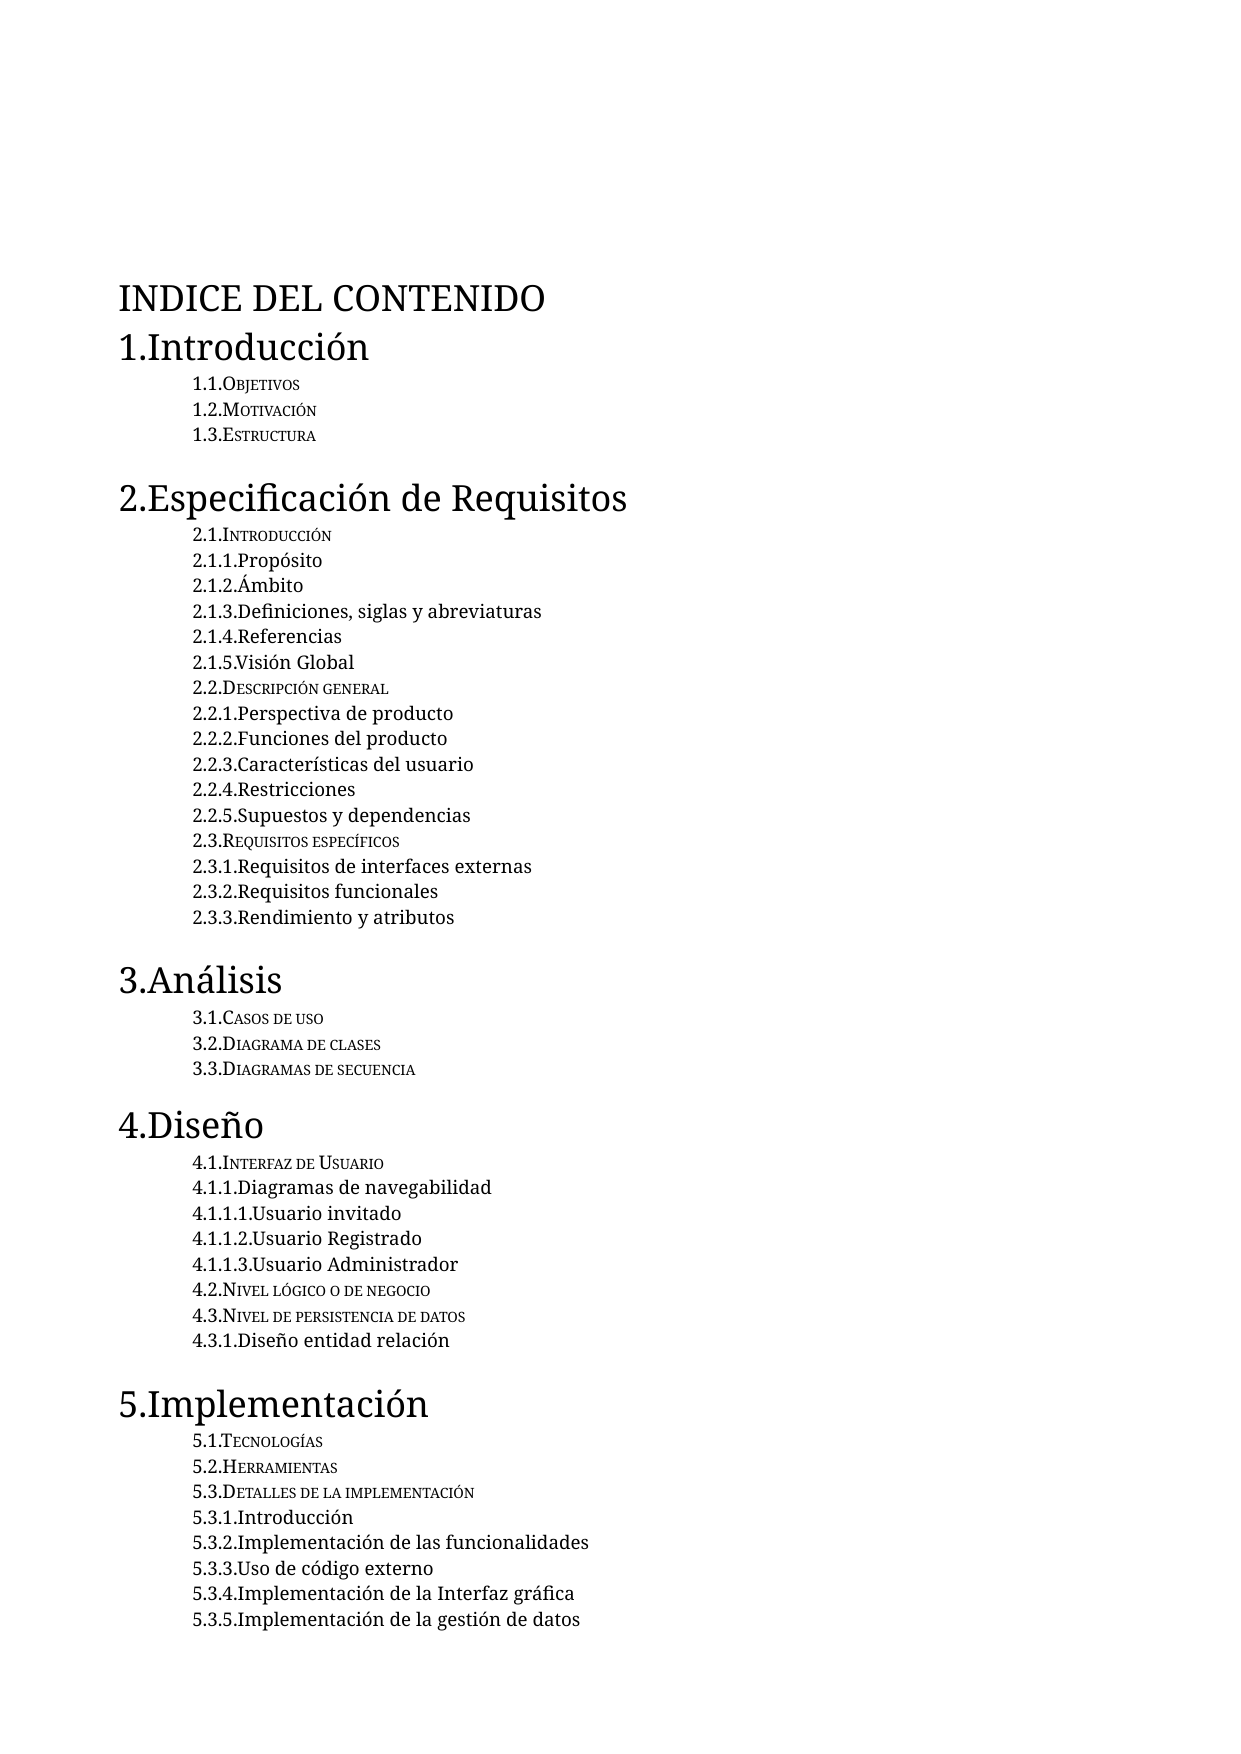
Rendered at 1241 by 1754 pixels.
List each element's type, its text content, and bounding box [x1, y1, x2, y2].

text 2.3.1.Requisitos de interfaces externas [118, 853, 1122, 879]
text 2.2.4.Restricciones [118, 777, 1122, 802]
text 2.2.2.Funciones del producto [118, 726, 1122, 751]
text 2.3.3.Rendimiento y atributos [118, 904, 1122, 930]
text 5.2.HERRAMIENTAS [118, 1453, 1122, 1479]
text INDICE DEL CONTENIDO [118, 272, 1122, 321]
text 4.1.INTERFAZ DE USUARIO [118, 1149, 1122, 1174]
text 4.3.NIVEL DE PERSISTENCIA DE DATOS [118, 1302, 1122, 1328]
text 3.1.CASOS DE USO [118, 1004, 1122, 1030]
text 4.2.NIVEL LÓGICO O DE NEGOCIO [118, 1277, 1122, 1302]
text 4.3.1.Diseño entidad relación [118, 1328, 1122, 1353]
text 1.Introducción [118, 321, 1122, 370]
text 4.1.1.2.Usuario Registrado [118, 1226, 1122, 1251]
text 1.1.OBJETIVOS [118, 370, 1122, 396]
text 5.3.3.Uso de código externo [118, 1555, 1122, 1581]
text 5.3.1.Introducción [118, 1504, 1122, 1530]
text 5.Implementación [118, 1379, 1122, 1428]
text 1.2.MOTIVACIÓN [118, 396, 1122, 421]
text 2.1.2.Ámbito [118, 572, 1122, 598]
text 2.1.4.Referencias [118, 623, 1122, 649]
text 3.2.DIAGRAMA DE CLASES [118, 1030, 1122, 1055]
text 5.3.2.Implementación de las funcionalidades [118, 1530, 1122, 1555]
text 2.1.1.Propósito [118, 547, 1122, 572]
text 2.1.3.Definiciones, siglas y abreviaturas [118, 598, 1122, 623]
text 2.3.REQUISITOS ESPECÍFICOS [118, 828, 1122, 853]
text 2.2.1.Perspectiva de producto [118, 700, 1122, 726]
text 2.Especificación de Requisitos [118, 472, 1122, 521]
text 3.3.DIAGRAMAS DE SECUENCIA [118, 1055, 1122, 1081]
text 4.1.1.Diagramas de navegabilidad [118, 1174, 1122, 1200]
text 2.1.INTRODUCCIÓN [118, 521, 1122, 547]
text 2.2.DESCRIPCIÓN GENERAL [118, 674, 1122, 700]
text 5.3.DETALLES DE LA IMPLEMENTACIÓN [118, 1479, 1122, 1504]
text 2.2.5.Supuestos y dependencias [118, 802, 1122, 828]
text 4.1.1.1.Usuario invitado [118, 1200, 1122, 1226]
text 3.Análisis [118, 955, 1122, 1004]
text 5.3.5.Implementación de la gestión de datos [118, 1606, 1122, 1632]
text 2.3.2.Requisitos funcionales [118, 879, 1122, 904]
text 2.1.5.Visión Global [118, 649, 1122, 674]
text 1.3.ESTRUCTURA [118, 421, 1122, 447]
text 5.3.4.Implementación de la Interfaz gráfica [118, 1581, 1122, 1606]
text 5.1.TECNOLOGÍAS [118, 1428, 1122, 1453]
text 2.2.3.Características del usuario [118, 751, 1122, 777]
text 4.Diseño [118, 1100, 1122, 1149]
text 4.1.1.3.Usuario Administrador [118, 1251, 1122, 1277]
